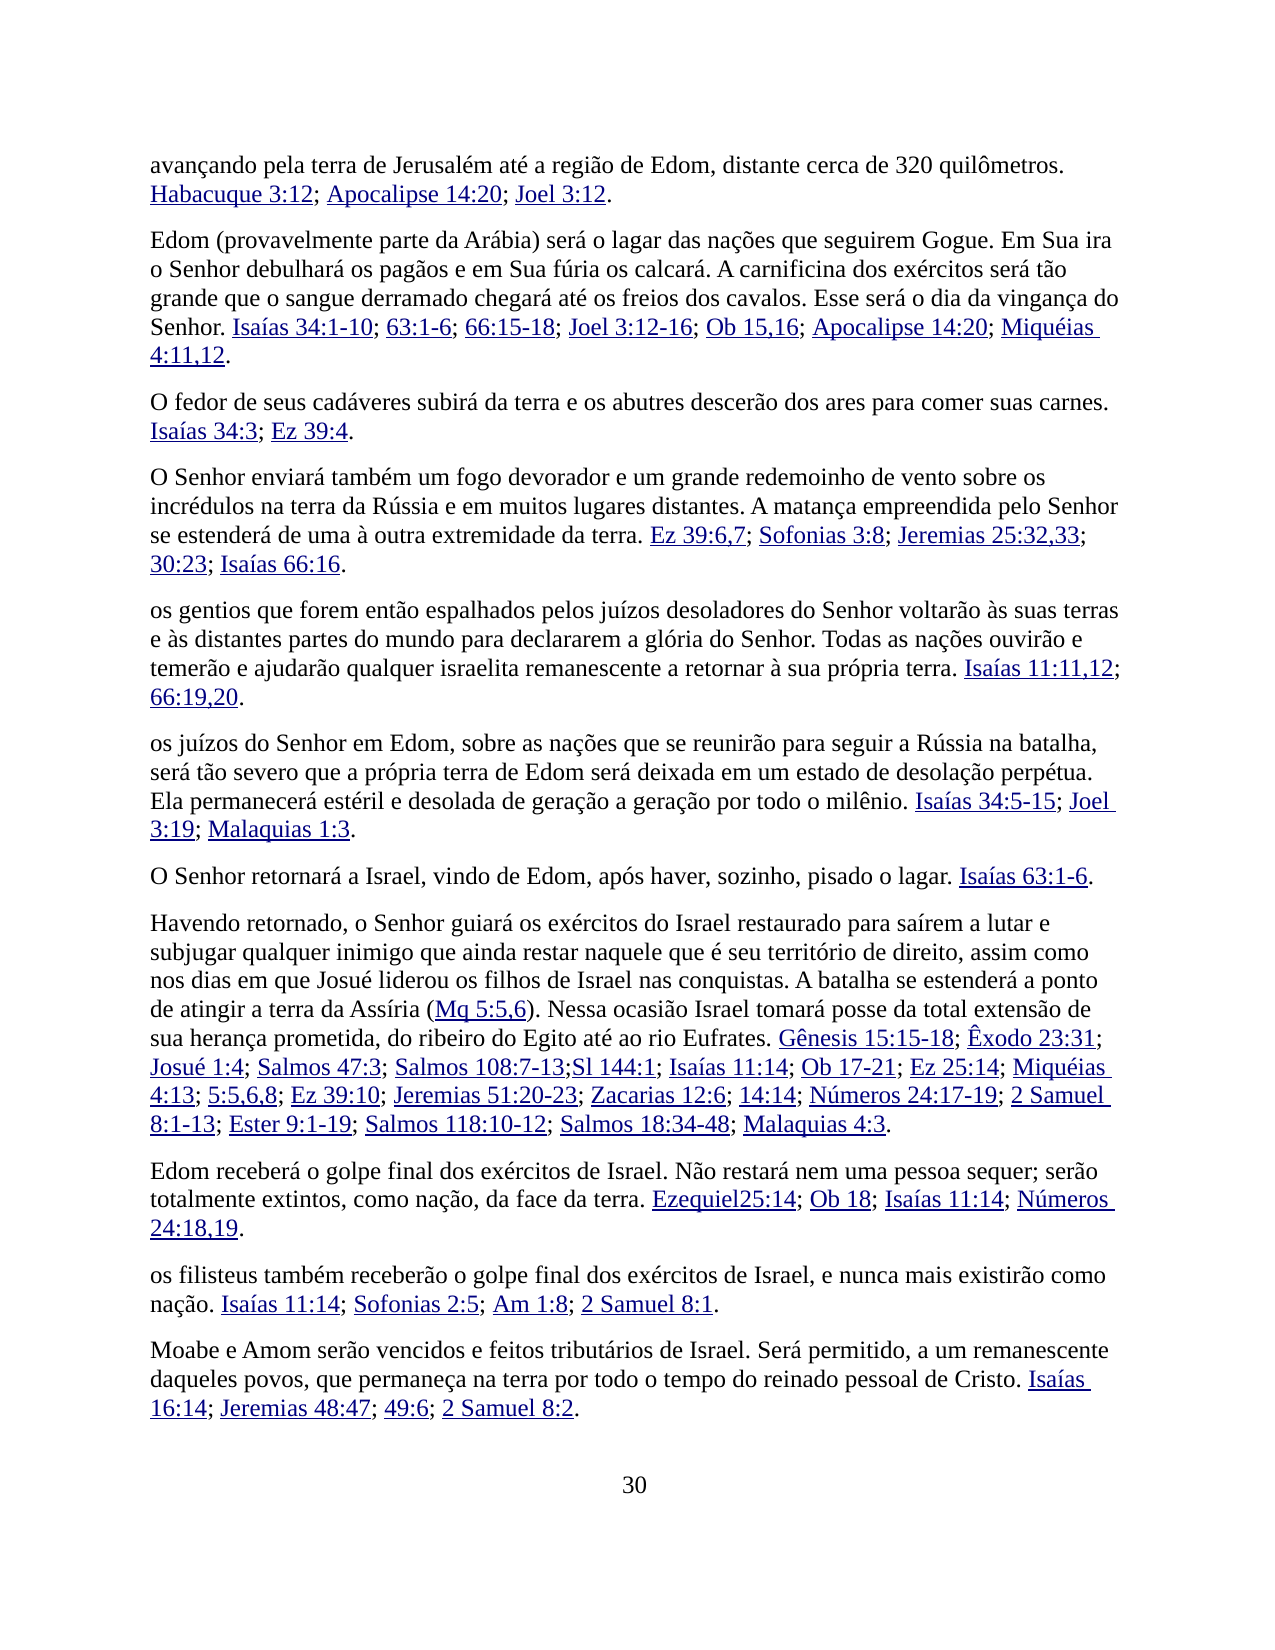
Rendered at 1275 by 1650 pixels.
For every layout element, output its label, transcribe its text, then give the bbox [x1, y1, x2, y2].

text O Senhor retornará a Israel, vindo de Edom, após haver, sozinho, pisado o lagar. Isaías 63:1-6. [150, 861, 1125, 890]
text os gentios que forem então espalhados pelos juízos desoladores do Senhor voltarão às suas terras e às distantes partes do mundo para declararem a glória do Senhor. Todas as nações ouvirão e temerão e ajudarão qualquer israelita remanescente a retornar à sua própria terra. Isaías 11:11,12; 66:19,20. [150, 595, 1125, 710]
text Edom (provavelmente parte da Arábia) será o lagar das nações que seguirem Gogue. Em Sua ira o Senhor debulhará os pagãos e em Sua fúria os calcará. A carnificina dos exércitos será tão grande que o sangue derramado chegará até os freios dos cavalos. Esse será o dia da vingança do Senhor. Isaías 34:1-10; 63:1-6; 66:15-18; Joel 3:12-16; Ob 15,16; Apocalipse 14:20; Miquéias 4:11,12. [150, 225, 1125, 369]
text Edom receberá o golpe final dos exércitos de Israel. Não restará nem uma pessoa sequer; serão totalmente extintos, como nação, da face da terra. Ezequiel25:14; Ob 18; Isaías 11:14; Números 24:18,19. [150, 1156, 1125, 1242]
text Havendo retornado, o Senhor guiará os exércitos do Israel restaurado para saírem a lutar e subjugar qualquer inimigo que ainda restar naquele que é seu território de direito, assim como nos dias em que Josué liderou os filhos de Israel nas conquistas. A batalha se estenderá a ponto de atingir a terra da Assíria (Mq 5:5,6). Nessa ocasião Israel tomará posse da total extensão de sua herança prometida, do ribeiro do Egito até ao rio Eufrates. Gênesis 15:15-18; Êxodo 23:31; Josué 1:4; Salmos 47:3; Salmos 108:7-13;Sl 144:1; Isaías 11:14; Ob 17-21; Ez 25:14; Miquéias 4:13; 5:5,6,8; Ez 39:10; Jeremias 51:20-23; Zacarias 12:6; 14:14; Números 24:17-19; 2 Samuel 8:1-13; Ester 9:1-19; Salmos 118:10-12; Salmos 18:34-48; Malaquias 4:3. [150, 908, 1125, 1138]
text avançando pela terra de Jerusalém até a região de Edom, distante cerca de 320 quilômetros. Habacuque 3:12; Apocalipse 14:20; Joel 3:12. [150, 150, 1125, 207]
text os filisteus também receberão o golpe final dos exércitos de Israel, e nunca mais existirão como nação. Isaías 11:14; Sofonias 2:5; Am 1:8; 2 Samuel 8:1. [150, 1260, 1125, 1317]
text os juízos do Senhor em Edom, sobre as nações que se reunirão para seguir a Rússia na batalha, será tão severo que a própria terra de Edom será deixada em um estado de desolação perpétua. Ela permanecerá estéril e desolada de geração a geração por todo o milênio. Isaías 34:5-15; Joel 3:19; Malaquias 1:3. [150, 728, 1125, 843]
text Moabe e Amom serão vencidos e feitos tributários de Israel. Será permitido, a um remanescente daqueles povos, que permaneça na terra por todo o tempo do reinado pessoal de Cristo. Isaías 16:14; Jeremias 48:47; 49:6; 2 Samuel 8:2. [150, 1335, 1125, 1422]
text O fedor de seus cadáveres subirá da terra e os abutres descerão dos ares para comer suas carnes. Isaías 34:3; Ez 39:4. [150, 387, 1125, 444]
text O Senhor enviará também um fogo devorador e um grande redemoinho de vento sobre os incrédulos na terra da Rússia e em muitos lugares distantes. A matança empreendida pelo Senhor se estenderá de uma à outra extremidade da terra. Ez 39:6,7; Sofonias 3:8; Jeremias 25:32,33; 30:23; Isaías 66:16. [150, 462, 1125, 577]
